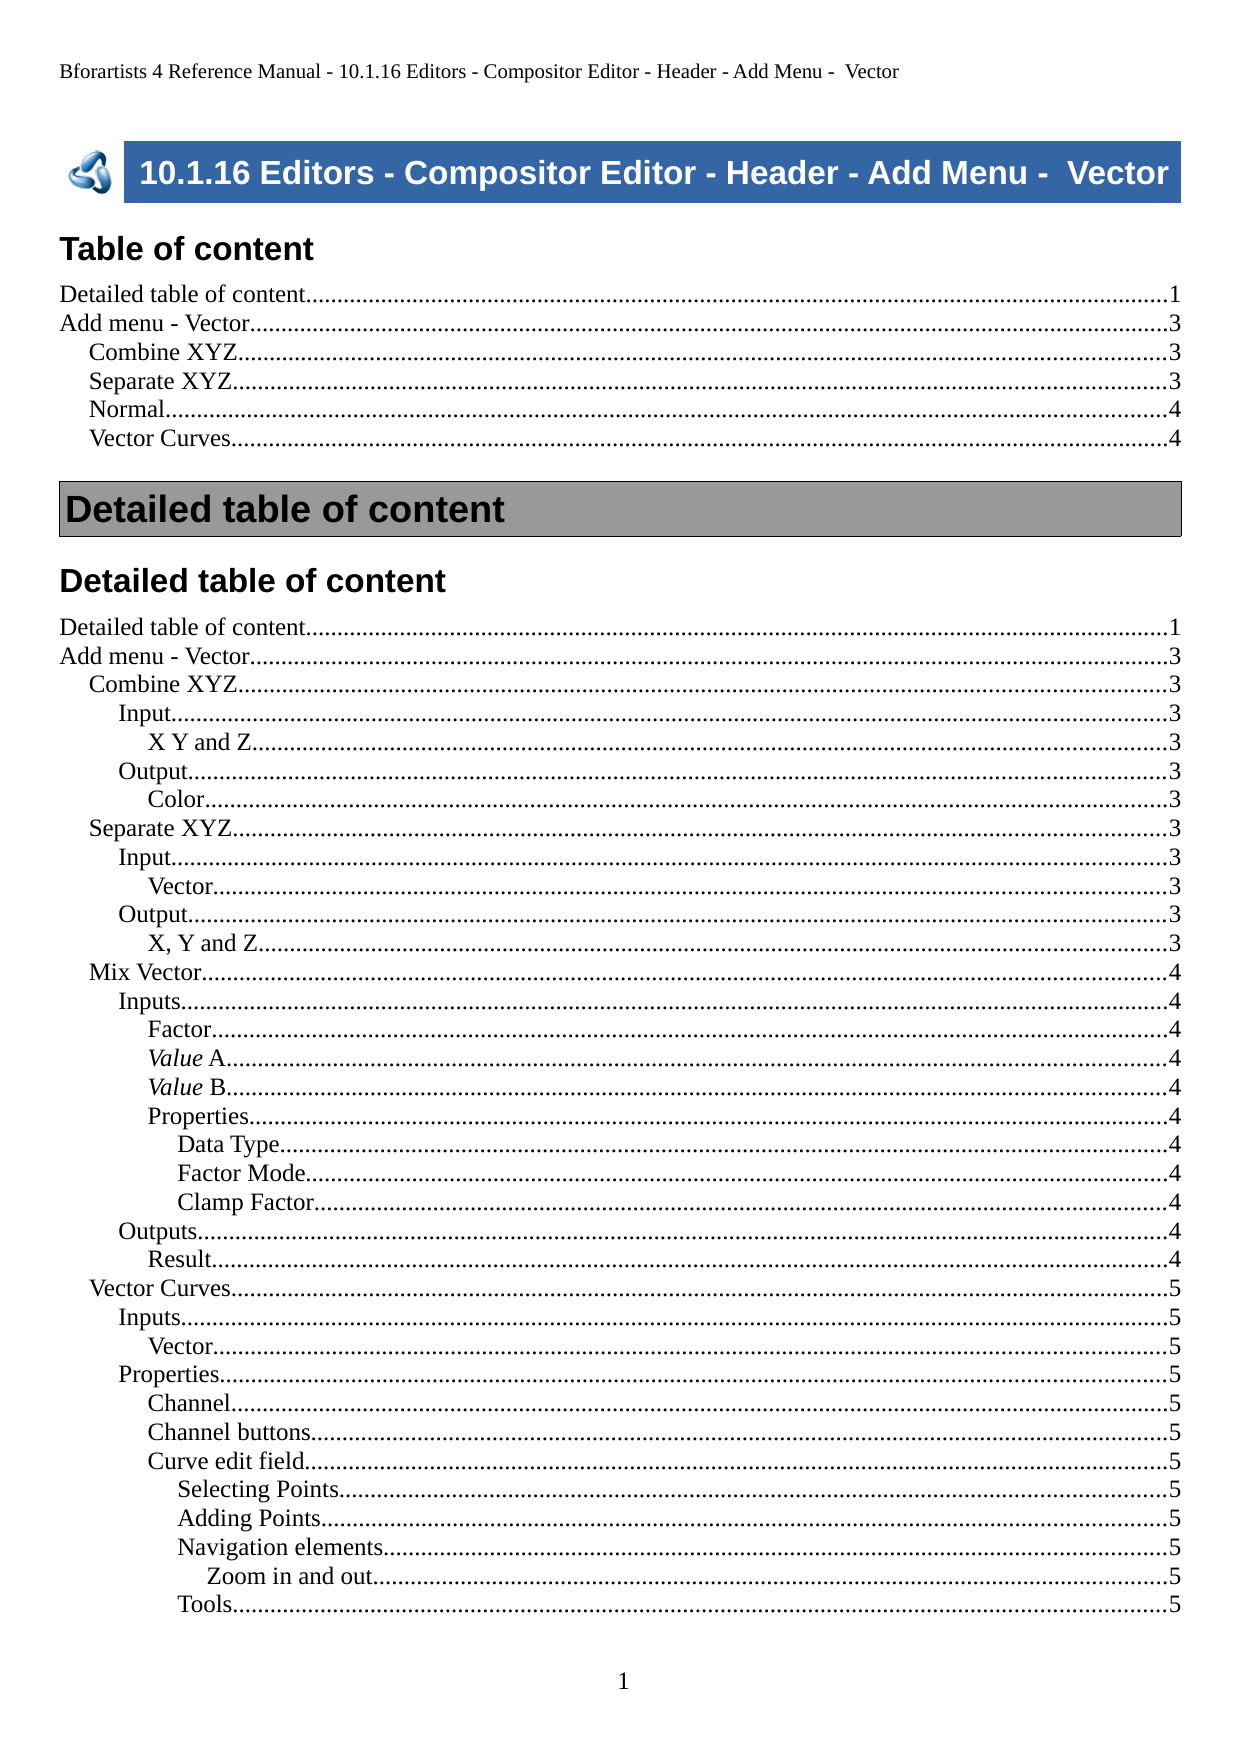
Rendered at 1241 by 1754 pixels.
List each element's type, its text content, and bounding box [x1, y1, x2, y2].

text Vector Curves 4 [88, 423, 1181, 452]
text Vector 3 [147, 871, 1181, 899]
subtitle Detailed table of content [59, 561, 1181, 599]
text Value A 4 [147, 1043, 1181, 1072]
text Navigation elements 5 [177, 1532, 1181, 1561]
text Input 3 [118, 698, 1181, 727]
text Result 4 [147, 1244, 1181, 1273]
text Normal 4 [88, 394, 1181, 423]
text Separate XYZ 3 [88, 366, 1181, 394]
table_header Detailed table of content [60, 482, 1181, 536]
text Clamp Factor 4 [177, 1187, 1181, 1216]
text Factor 4 [147, 1014, 1181, 1043]
text Value B 4 [147, 1072, 1181, 1101]
text Curve edit field 5 [147, 1446, 1181, 1474]
text Output 3 [118, 899, 1181, 928]
text Vector Curves 5 [88, 1273, 1181, 1302]
text X Y and Z 3 [147, 727, 1181, 756]
table_header 10.1.16 Editors - Compositor Editor - Header - Add Menu - Vector [124, 141, 1181, 203]
text Input 3 [118, 842, 1181, 871]
text Add menu - Vector 3 [59, 641, 1181, 669]
text Data Type 4 [177, 1129, 1181, 1158]
text Color 3 [147, 784, 1181, 813]
table_header [59, 141, 124, 203]
text Zoom in and out 5 [206, 1561, 1181, 1589]
text Detailed table of content 1 [59, 612, 1181, 641]
text Output 3 [118, 756, 1181, 784]
text Adding Points 5 [177, 1503, 1181, 1532]
text Properties 4 [147, 1101, 1181, 1129]
text Add menu - Vector 3 [59, 308, 1181, 337]
text Channel 5 [147, 1388, 1181, 1417]
subtitle Table of content [59, 228, 1181, 267]
text Mix Vector 4 [88, 957, 1181, 986]
text Channel buttons 5 [147, 1417, 1181, 1446]
text Properties 5 [118, 1359, 1181, 1388]
text Inputs 5 [118, 1302, 1181, 1331]
text Inputs 4 [118, 986, 1181, 1014]
text Factor Mode 4 [177, 1158, 1181, 1187]
picture [65, 147, 114, 197]
text Outputs 4 [118, 1216, 1181, 1244]
text Selecting Points 5 [177, 1474, 1181, 1503]
text Combine XYZ 3 [88, 669, 1181, 698]
text Separate XYZ 3 [88, 813, 1181, 842]
text Tools 5 [177, 1589, 1181, 1618]
text Combine XYZ 3 [88, 337, 1181, 366]
text Vector 5 [147, 1331, 1181, 1359]
text Detailed table of content 1 [59, 279, 1181, 308]
text X, Y and Z 3 [147, 928, 1181, 957]
